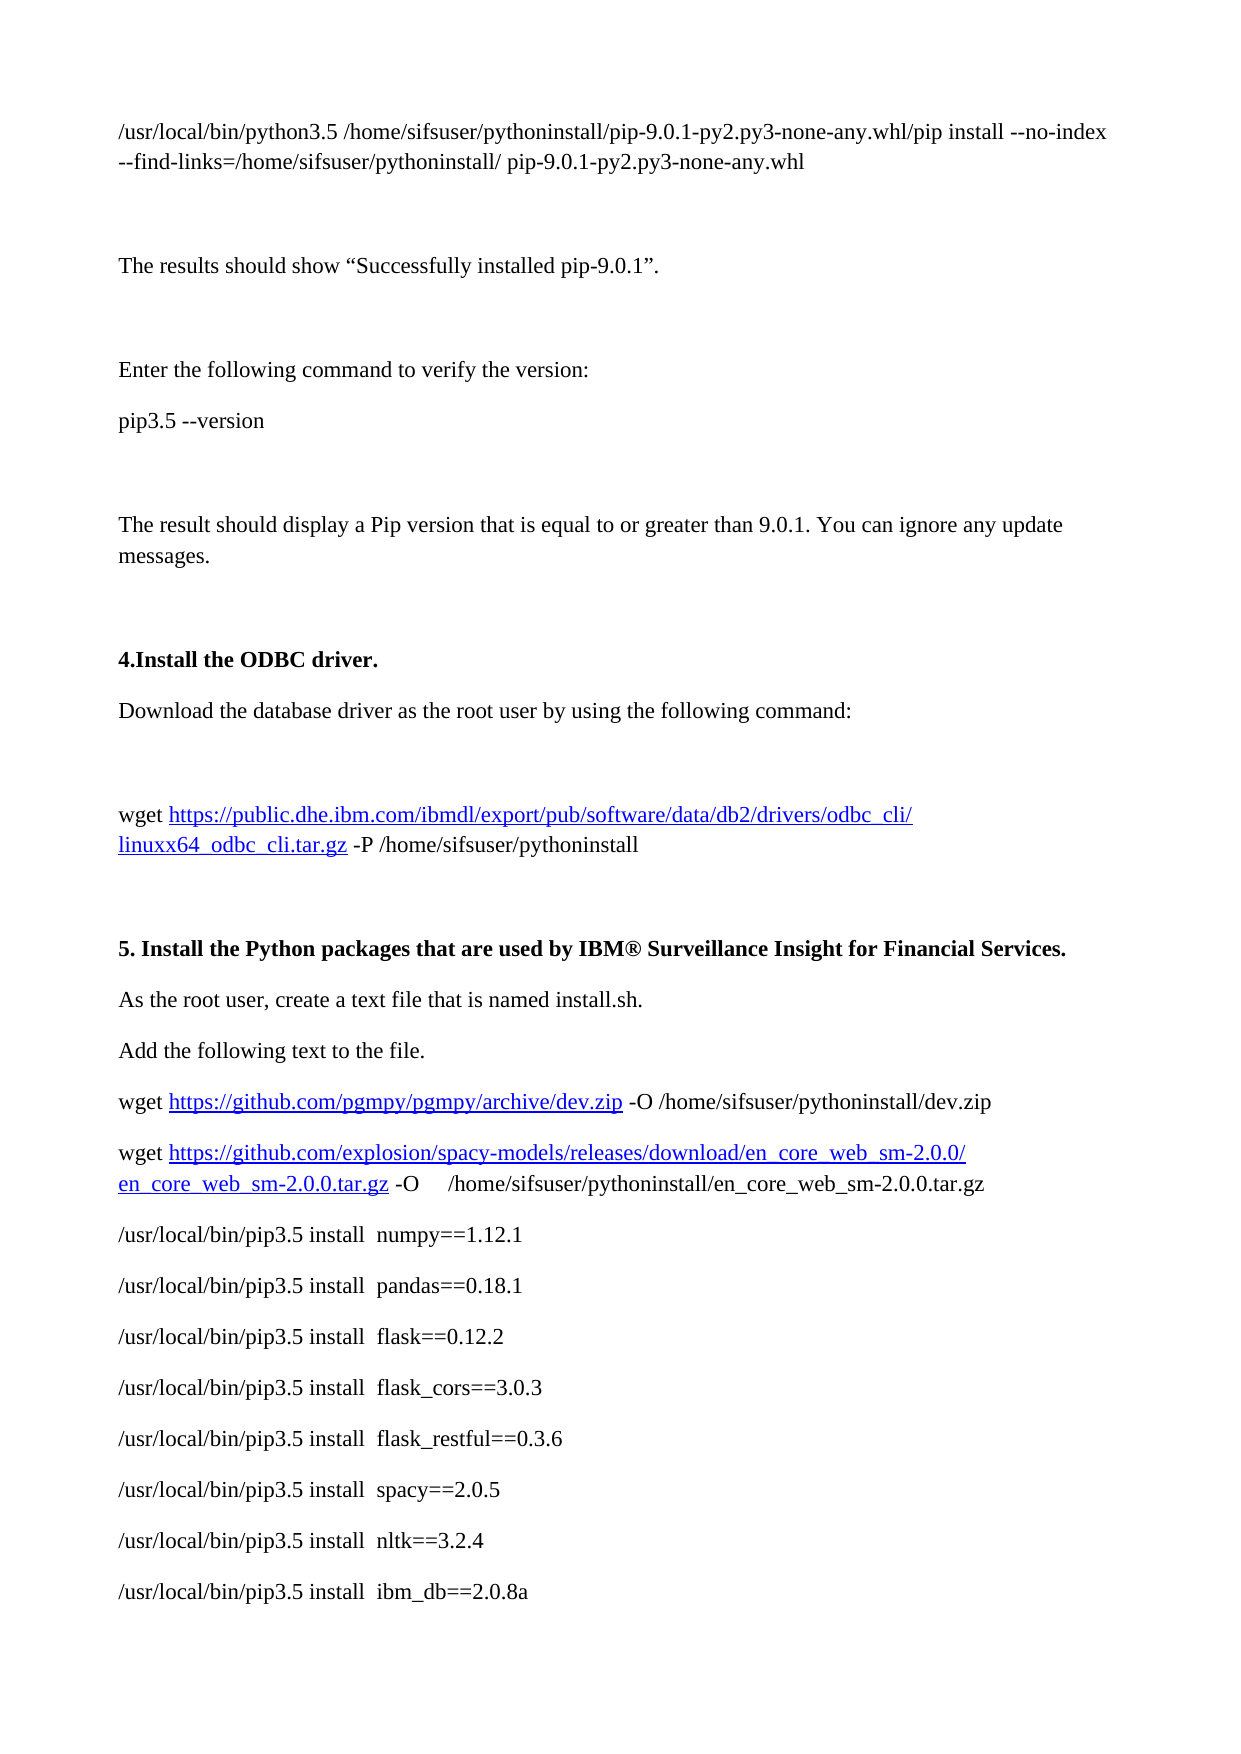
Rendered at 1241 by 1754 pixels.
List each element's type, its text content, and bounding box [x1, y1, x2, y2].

text wget https://public.dhe.ibm.com/ibmdl/export/pub/software/data/db2/drivers/odbc_cli/linuxx64_odbc_cli.tar.gz -P /home/sifsuser/pythoninstall [118, 801, 1122, 857]
text 4.Install the ODBC driver. [118, 646, 1122, 672]
text As the root user, create a text file that is named install.sh. [118, 986, 1122, 1013]
text The results should show “Successfully installed pip-9.0.1”. [118, 252, 1122, 279]
text /usr/local/bin/pip3.5 install flask_cors==3.0.3 [118, 1374, 1122, 1400]
text /usr/local/bin/python3.5 /home/sifsuser/pythoninstall/pip-9.0.1-py2.py3-none-any.whl/pip install --no-index --find-links=/home/sifsuser/pythoninstall/ pip-9.0.1-py2.py3-none-any.whl [118, 118, 1122, 175]
text /usr/local/bin/pip3.5 install numpy==1.12.1 [118, 1221, 1122, 1247]
text /usr/local/bin/pip3.5 install spacy==2.0.5 [118, 1476, 1122, 1502]
text The result should display a Pip version that is equal to or greater than 9.0.1. You can ignore any update messages. [118, 512, 1122, 568]
text Download the database driver as the root user by using the following command: [118, 697, 1122, 723]
text Enter the following command to verify the version: [118, 356, 1122, 383]
text /usr/local/bin/pip3.5 install ibm_db==2.0.8a [118, 1578, 1122, 1604]
text 5. Install the Python packages that are used by IBM® Surveillance Insight for Financial Services. [118, 935, 1122, 962]
text /usr/local/bin/pip3.5 install flask_restful==0.3.6 [118, 1425, 1122, 1451]
text /usr/local/bin/pip3.5 install nltk==3.2.4 [118, 1527, 1122, 1553]
text wget https://github.com/pgmpy/pgmpy/archive/dev.zip -O /home/sifsuser/pythoninstall/dev.zip [118, 1088, 1122, 1115]
text pip3.5 --version [118, 407, 1122, 434]
text /usr/local/bin/pip3.5 install pandas==0.18.1 [118, 1272, 1122, 1298]
text /usr/local/bin/pip3.5 install flask==0.12.2 [118, 1323, 1122, 1349]
text Add the following text to the file. [118, 1037, 1122, 1064]
text wget https://github.com/explosion/spacy-models/releases/download/en_core_web_sm-2.0.0/en_core_web_sm-2.0.0.tar.gz -O /home/sifsuser/pythoninstall/en_core_web_sm-2.0.0.tar.gz [118, 1139, 1122, 1196]
